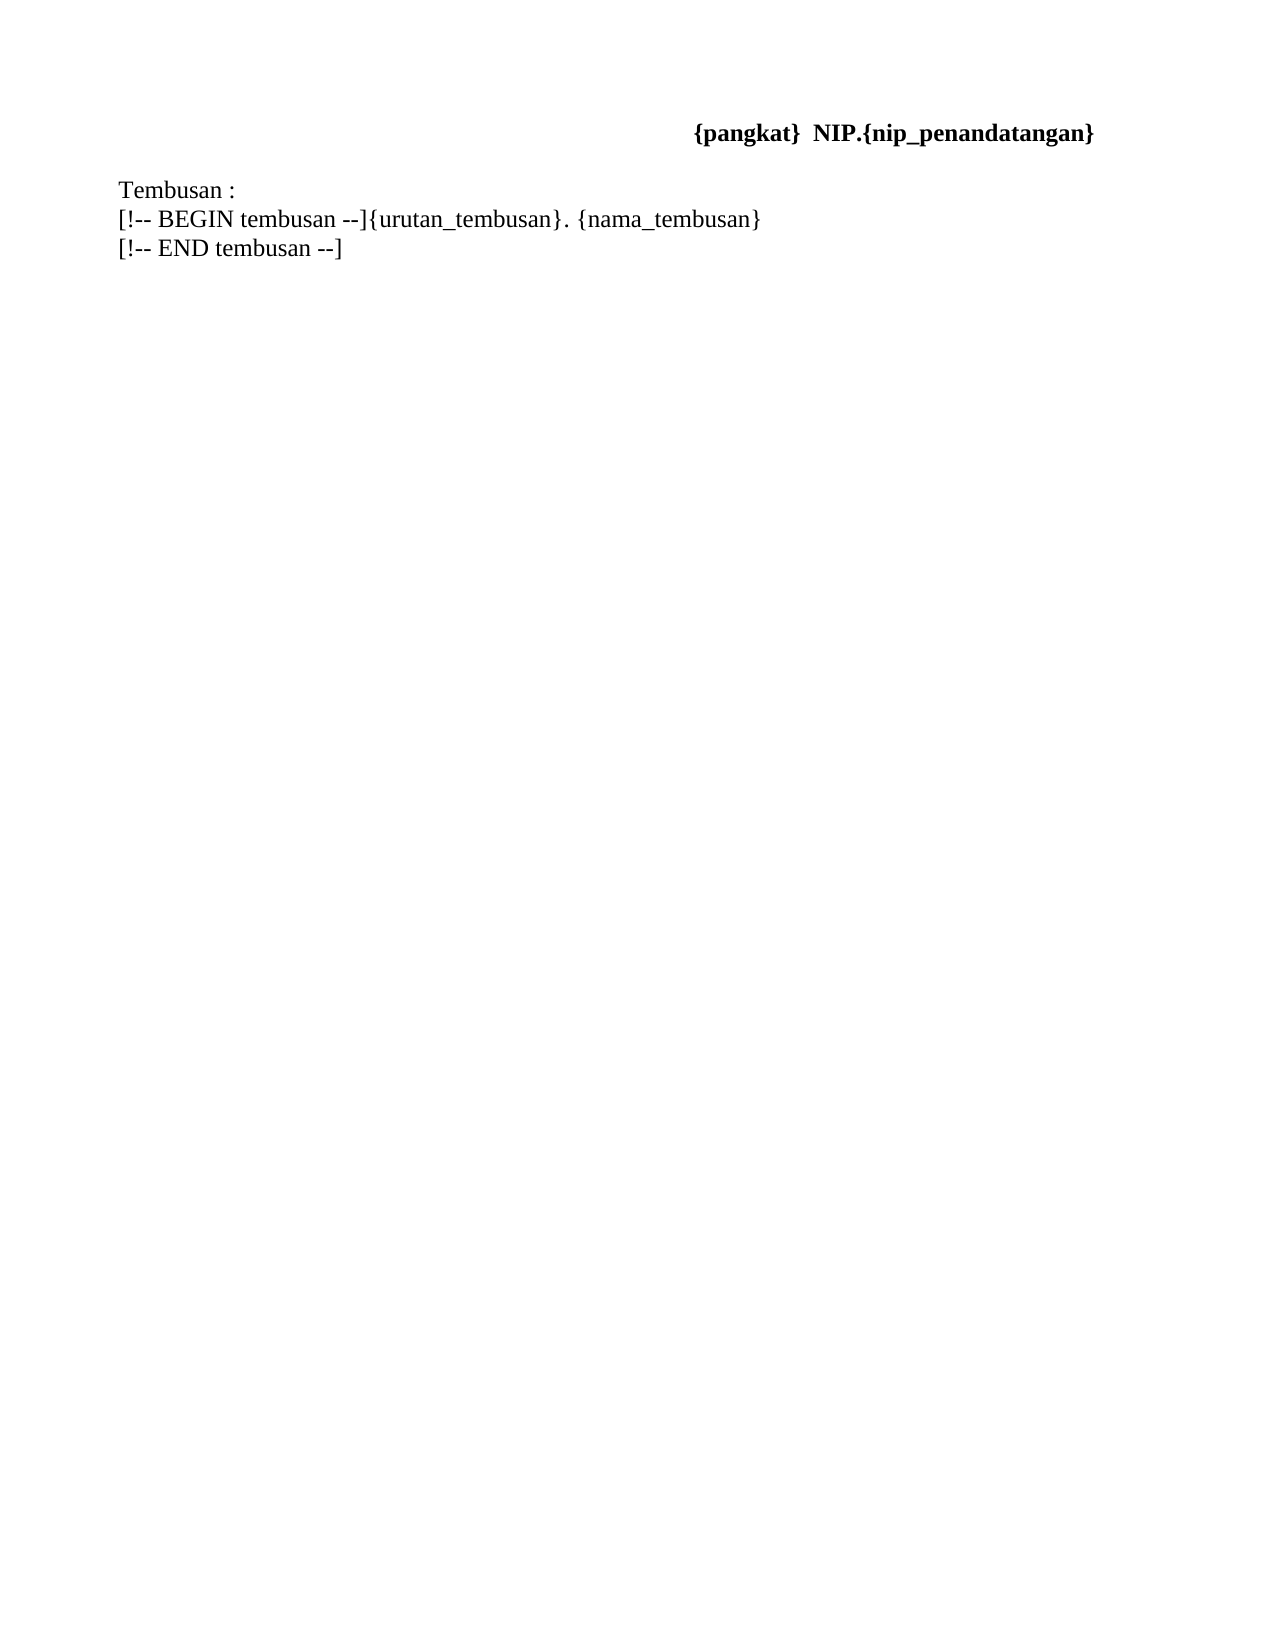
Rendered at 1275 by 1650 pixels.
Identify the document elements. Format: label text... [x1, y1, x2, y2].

text Tembusan : [118, 176, 1157, 204]
table_header {pangkat} NIP.{nip_penandatangan} [631, 118, 1157, 147]
text [!-- END tembusan --] [118, 233, 1157, 262]
table_header [118, 118, 631, 147]
text [!-- BEGIN tembusan --]{urutan_tembusan}. {nama_tembusan} [118, 204, 1157, 233]
